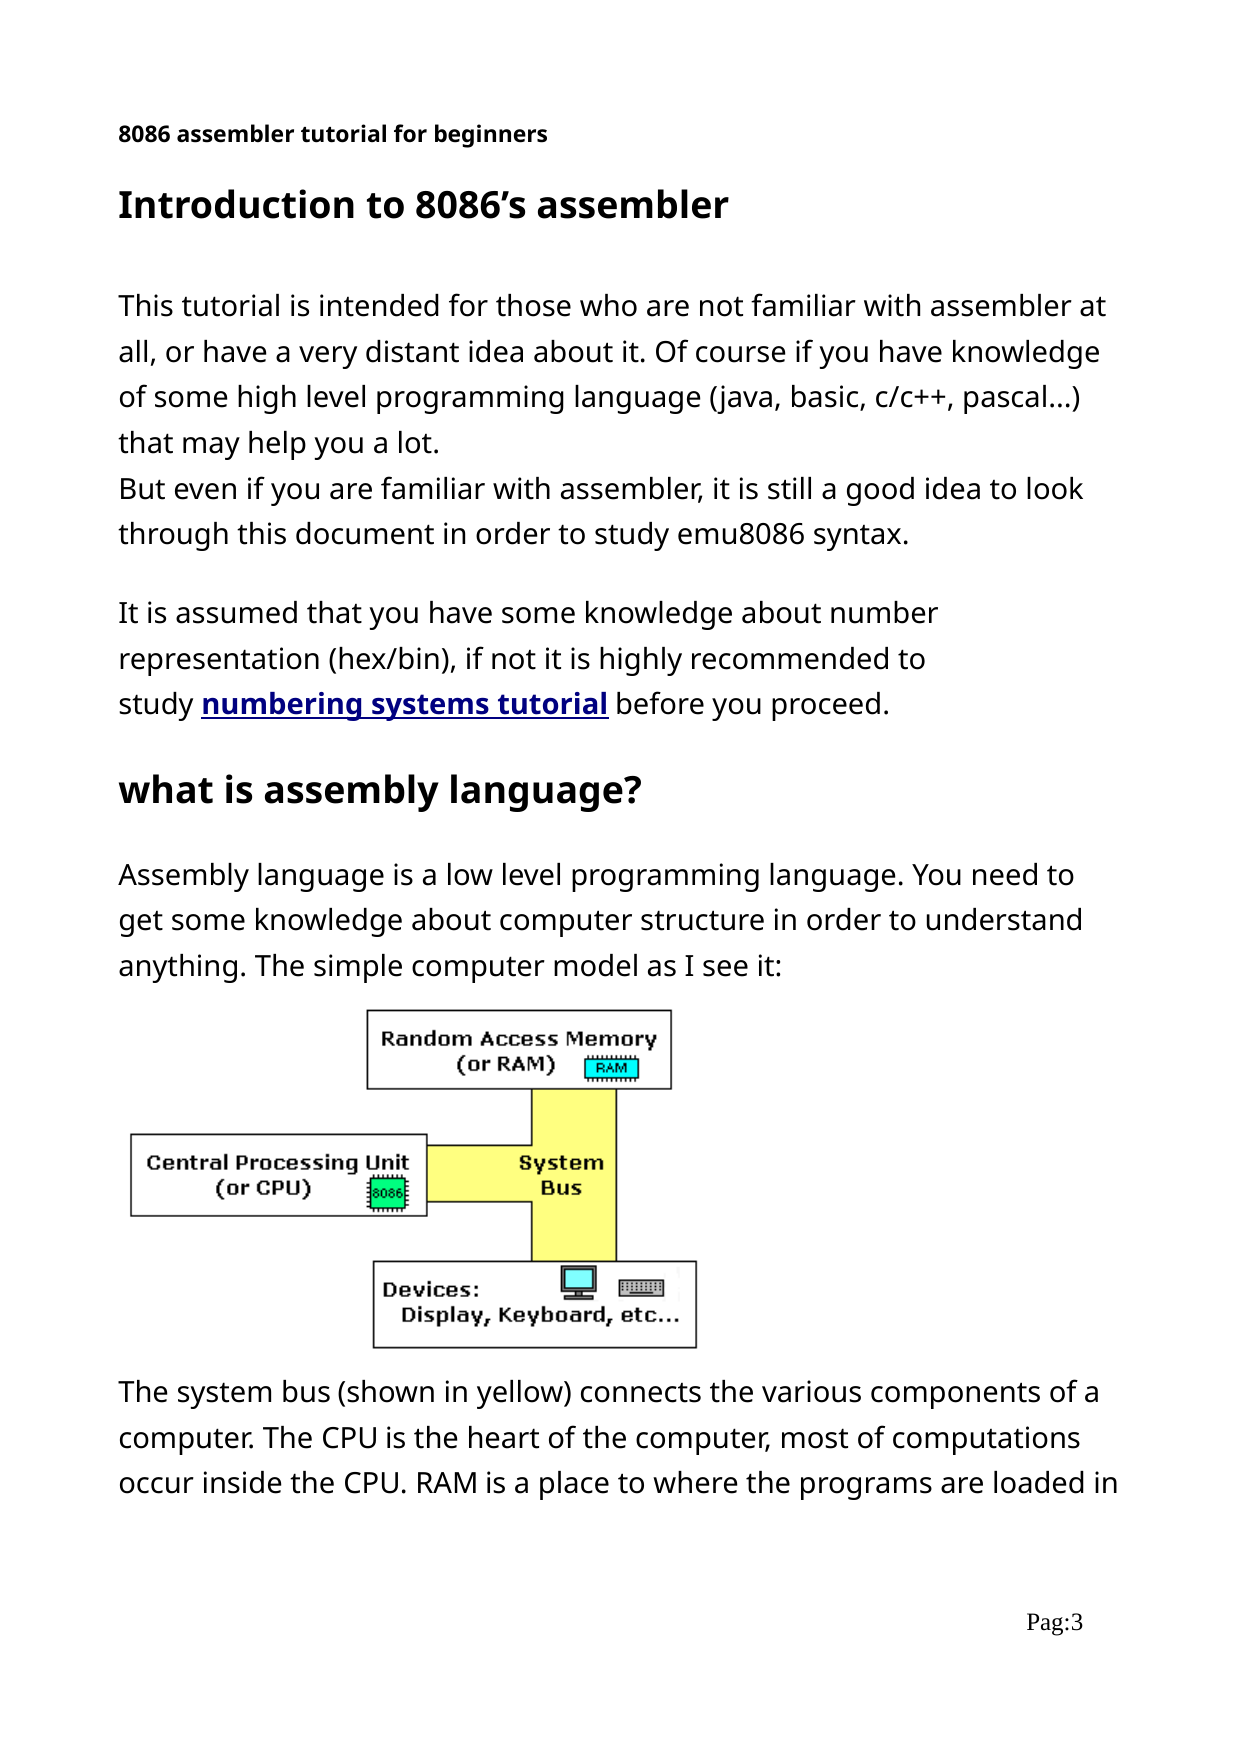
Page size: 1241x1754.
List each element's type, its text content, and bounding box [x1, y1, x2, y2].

picture [118, 989, 715, 1366]
subtitle Introduction to 8086’s assembler [118, 179, 1122, 273]
text This tutorial is intended for those who are not familiar with assembler at all, or have a very distant idea about it. Of course if you have knowledge of some high level programming language (java, basic, c/c++, pascal...) that may help you a lot. But even if you are familiar with assembler, it is still a good idea to look through this document in order to study emu8086 syntax. It is assumed that you have some knowledge about number representation (hex/bin), if not it is highly recommended to study numbering systems tutorial before you proceed. what is assembly language? Assembly language is a low level programming language. You need to get some knowledge about computer structure in order to understand anything. The simple computer model as I see it: The system bus (shown in yellow) connects the various components of a computer. The CPU is the heart of the computer, most of computations occur inside the CPU. RAM is a place to where the programs are loaded in [118, 286, 1122, 1502]
